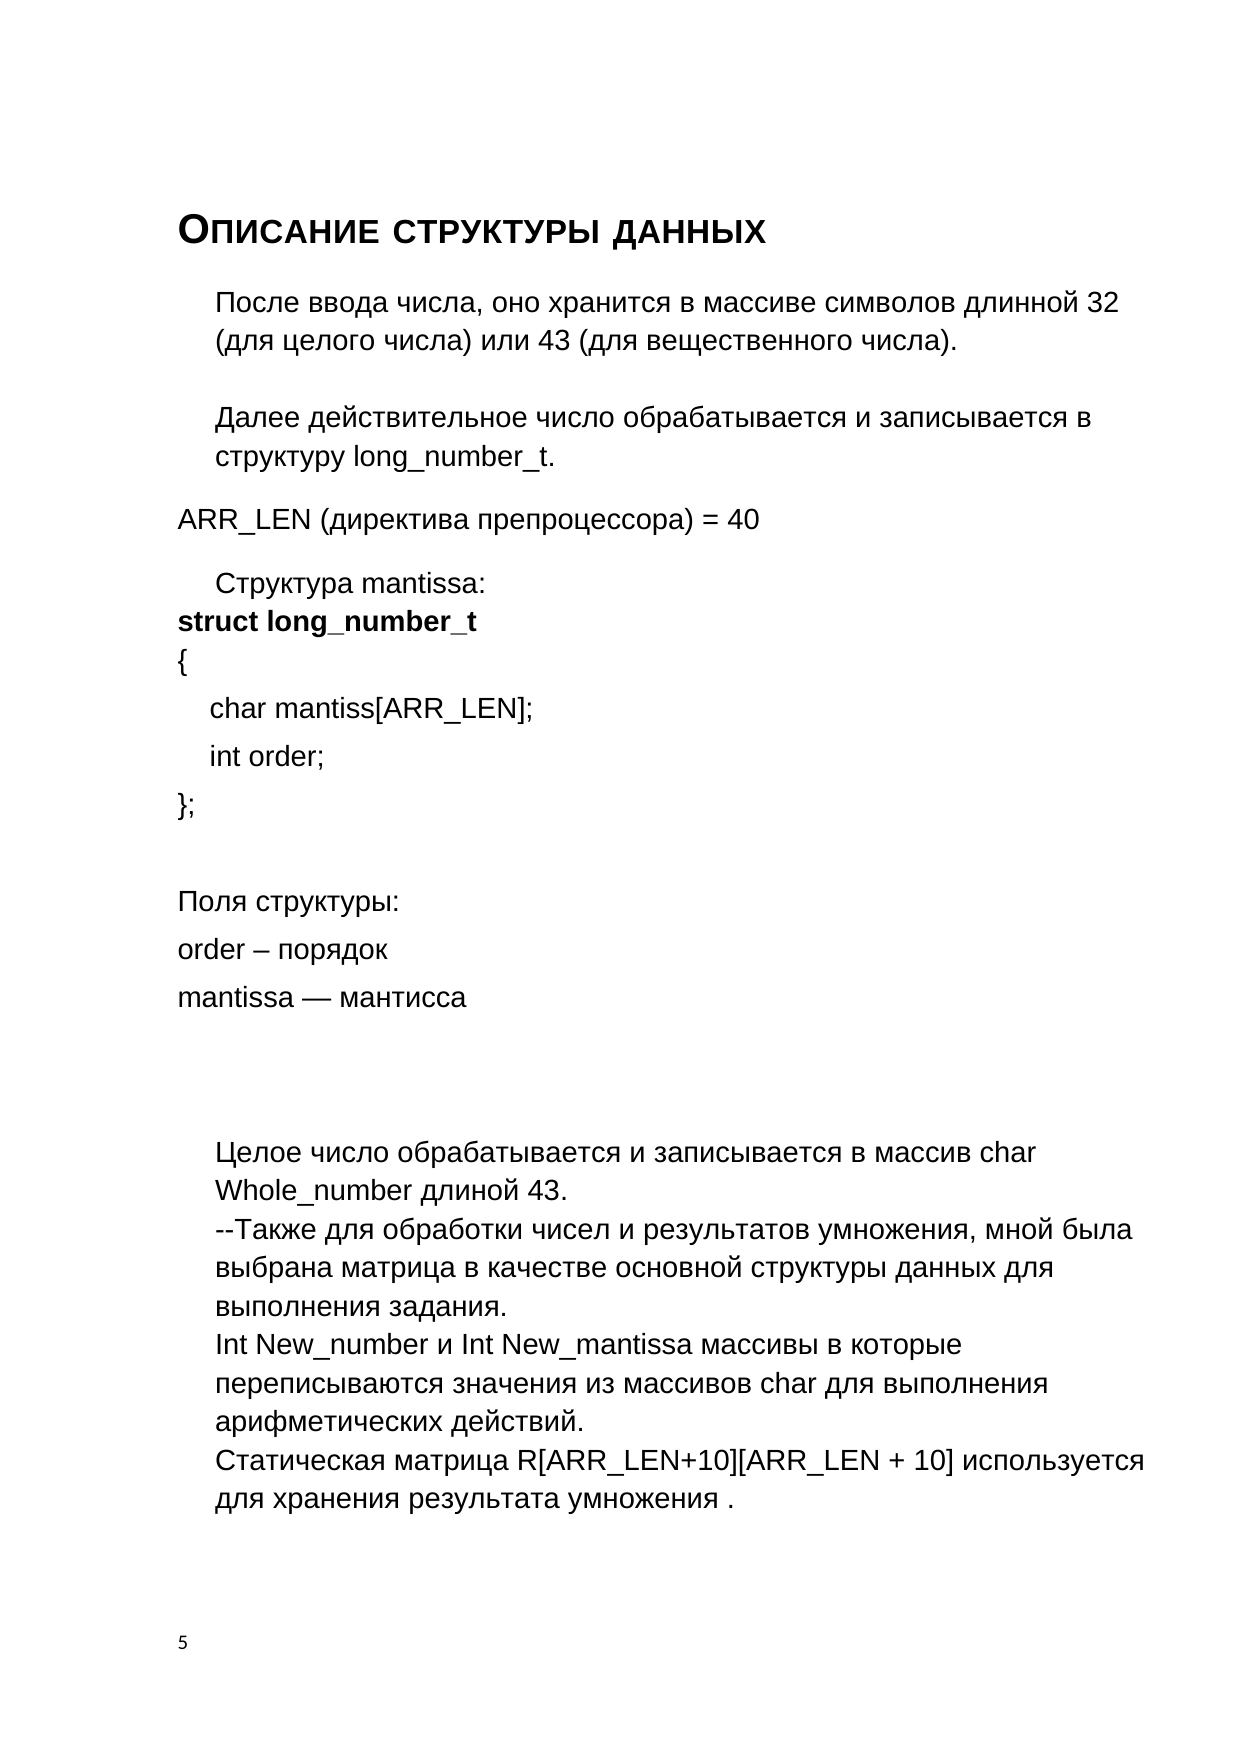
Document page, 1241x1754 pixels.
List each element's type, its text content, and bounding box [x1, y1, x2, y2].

text mantissa — мантисса [177, 980, 1152, 1013]
list Далее действительное число обрабатывается и записывается в структуру long_number_t. [215, 400, 1152, 472]
text }; [177, 787, 1152, 821]
text ARR_LEN (директива препроцессора) = 40 [177, 502, 1152, 536]
list Структура mantissa: [215, 566, 1152, 599]
subtitle Описание структуры данных [177, 204, 1152, 252]
list Int New_number и Int New_mantissa массивы в которые переписываются значения из массивов сhar для выполнения арифметических действий. [215, 1327, 1152, 1438]
text order – порядок [177, 932, 1152, 965]
text { [177, 643, 1152, 676]
list Целое число обрабатывается и записывается в массив char Whole_number длиной 43. [215, 1134, 1152, 1207]
text Поля структуры: [177, 883, 1152, 917]
list struct long_number_t [177, 604, 1152, 638]
text char mantiss[ARR_LEN]; [177, 691, 1152, 724]
list --Также для обработки чисел и результатов умножения, мной была выбрана матрица в качестве основной структуры данных для выполнения задания. [215, 1212, 1152, 1322]
text int order; [177, 739, 1152, 773]
list Cтатическая матрица R[ARR_LEN+10][ARR_LEN + 10] используется для хранения результата умножения . [215, 1443, 1152, 1515]
list После ввода числа, оно хранится в массиве символов длинной 32 (для целого числа) или 43 (для вещественного числа). [215, 284, 1152, 357]
